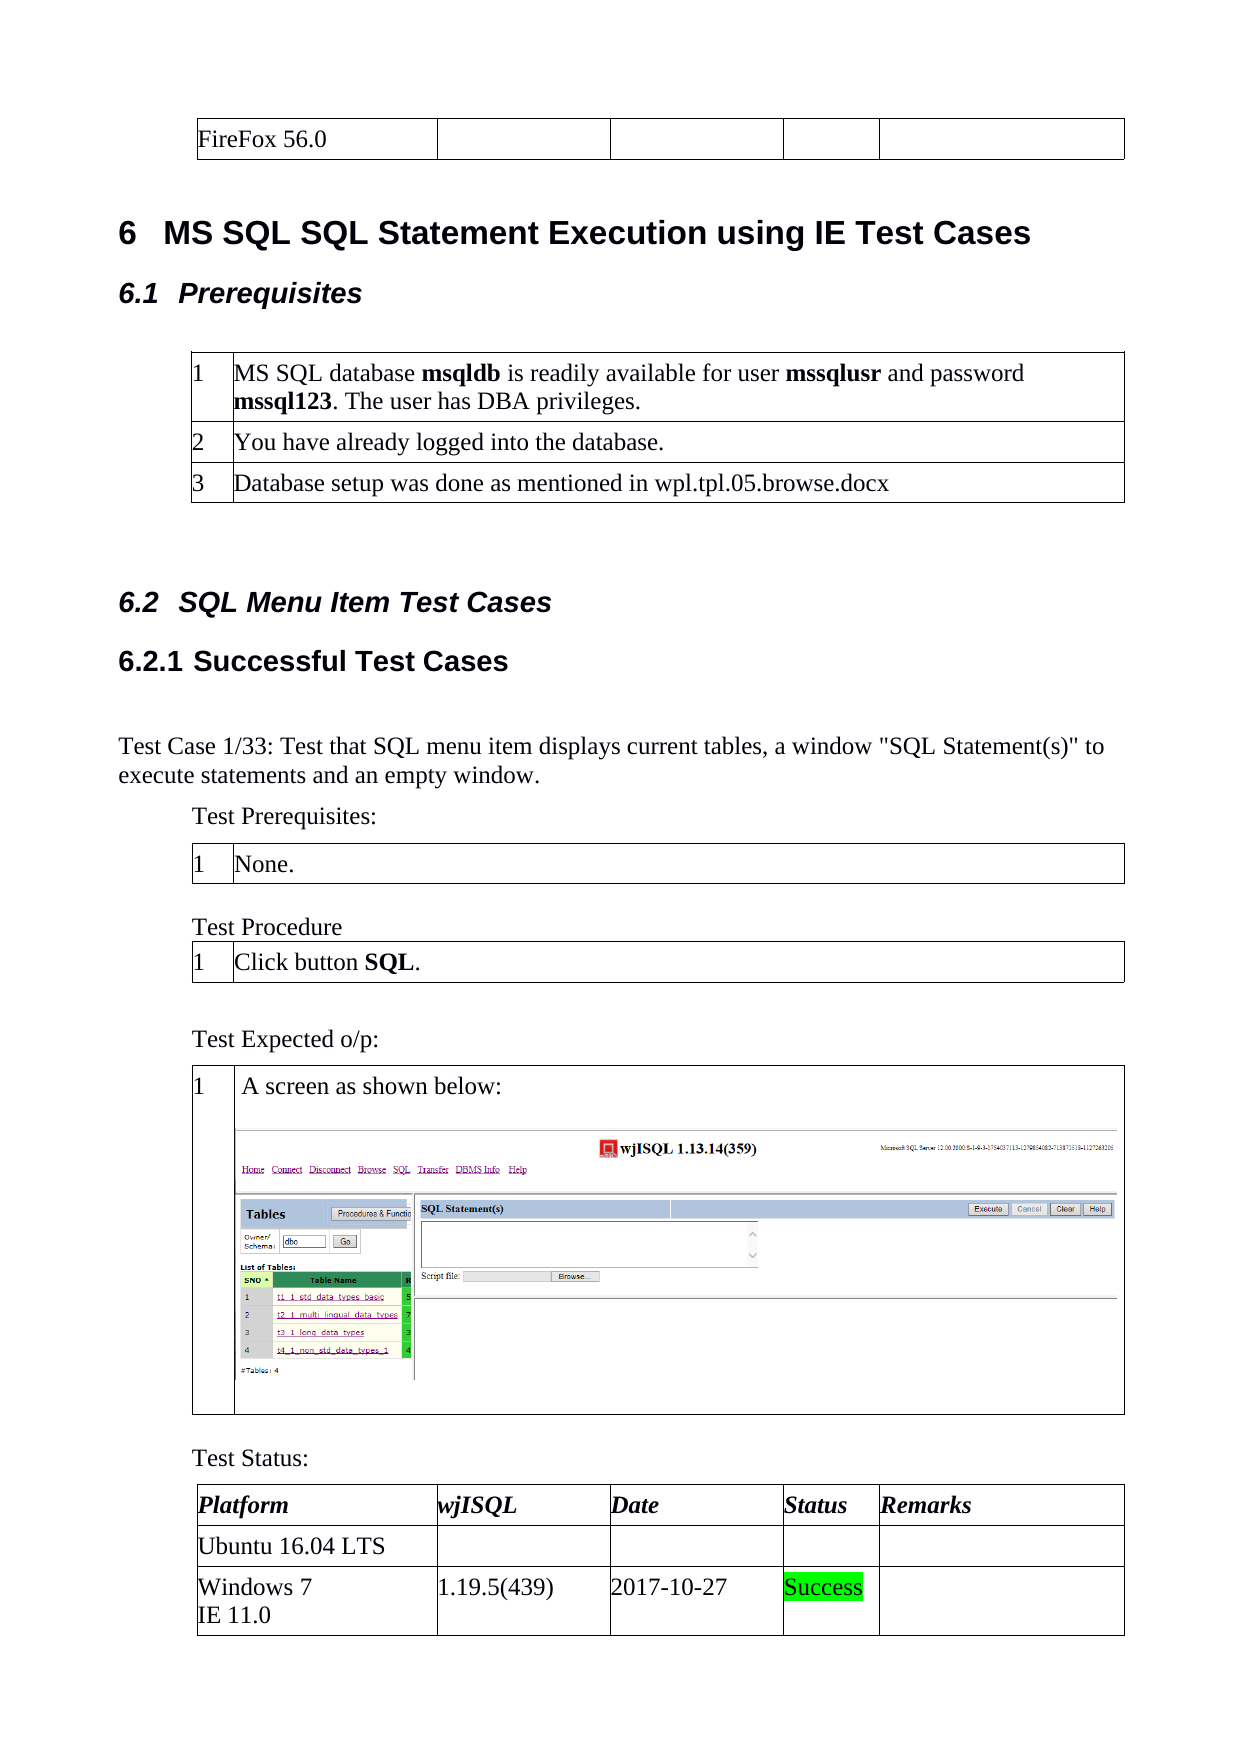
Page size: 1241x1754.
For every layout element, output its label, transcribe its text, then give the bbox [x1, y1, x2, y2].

text Test Case 1/33: Test that SQL menu item displays current tables, a window "SQL Statement(s)" to execute statements and an empty window. [118, 731, 1122, 789]
table_cell You have already logged into the database. [234, 422, 1124, 462]
table_cell Ubuntu 16.04 LTS [198, 1526, 437, 1566]
table_header Click button SQL. [234, 942, 1124, 982]
table_cell Database setup was done as mentioned in wpl.tpl.05.browse.docx [234, 463, 1124, 502]
text Test Expected o/p: [118, 1024, 1122, 1052]
table_cell 2017-10-27 [611, 1567, 783, 1635]
subtitle SQL Menu Item Test Cases [118, 585, 1122, 619]
text Test Prerequisites: [118, 801, 1122, 830]
table_header MS SQL database msqldb is readily available for user mssqlusr and password mssql123. The user has DBA privileges. [234, 353, 1124, 421]
table_cell FireFox 56.0 [198, 119, 437, 159]
table_cell Success [784, 1567, 879, 1635]
table_header A screen as shown below: [235, 1066, 1124, 1414]
table_header 1 [193, 844, 233, 883]
table_cell Windows 7 IE 11.0 [198, 1567, 437, 1635]
table_cell [880, 1526, 1124, 1566]
table_header Status [784, 1485, 879, 1525]
table_cell [611, 119, 783, 159]
subtitle MS SQL SQL Statement Execution using IE Test Cases [118, 213, 1122, 252]
table_header None. [234, 844, 1124, 883]
table_cell [880, 119, 1124, 159]
picture [234, 1128, 1117, 1380]
table_cell 2 [192, 422, 233, 462]
subtitle Prerequisites [118, 277, 1122, 310]
table_header 1 [192, 353, 233, 421]
table_cell [438, 1526, 610, 1566]
table_cell [784, 1526, 879, 1566]
table_header Platform [198, 1485, 437, 1525]
table_cell [880, 1567, 1124, 1635]
table_cell 1.19.5(439) [438, 1567, 610, 1635]
text Test Procedure [118, 912, 1122, 941]
table_cell 3 [192, 463, 233, 502]
table_header 1 [193, 942, 233, 982]
table_header 1 [193, 1066, 234, 1414]
table_header Remarks [880, 1485, 1124, 1525]
text Test Status: [118, 1443, 1122, 1472]
table_header wjISQL [438, 1485, 610, 1525]
table_cell [611, 1526, 783, 1566]
subtitle Successful Test Cases [118, 644, 1122, 677]
table_cell [438, 119, 610, 159]
table_cell [784, 119, 879, 159]
table_header Date [611, 1485, 783, 1525]
